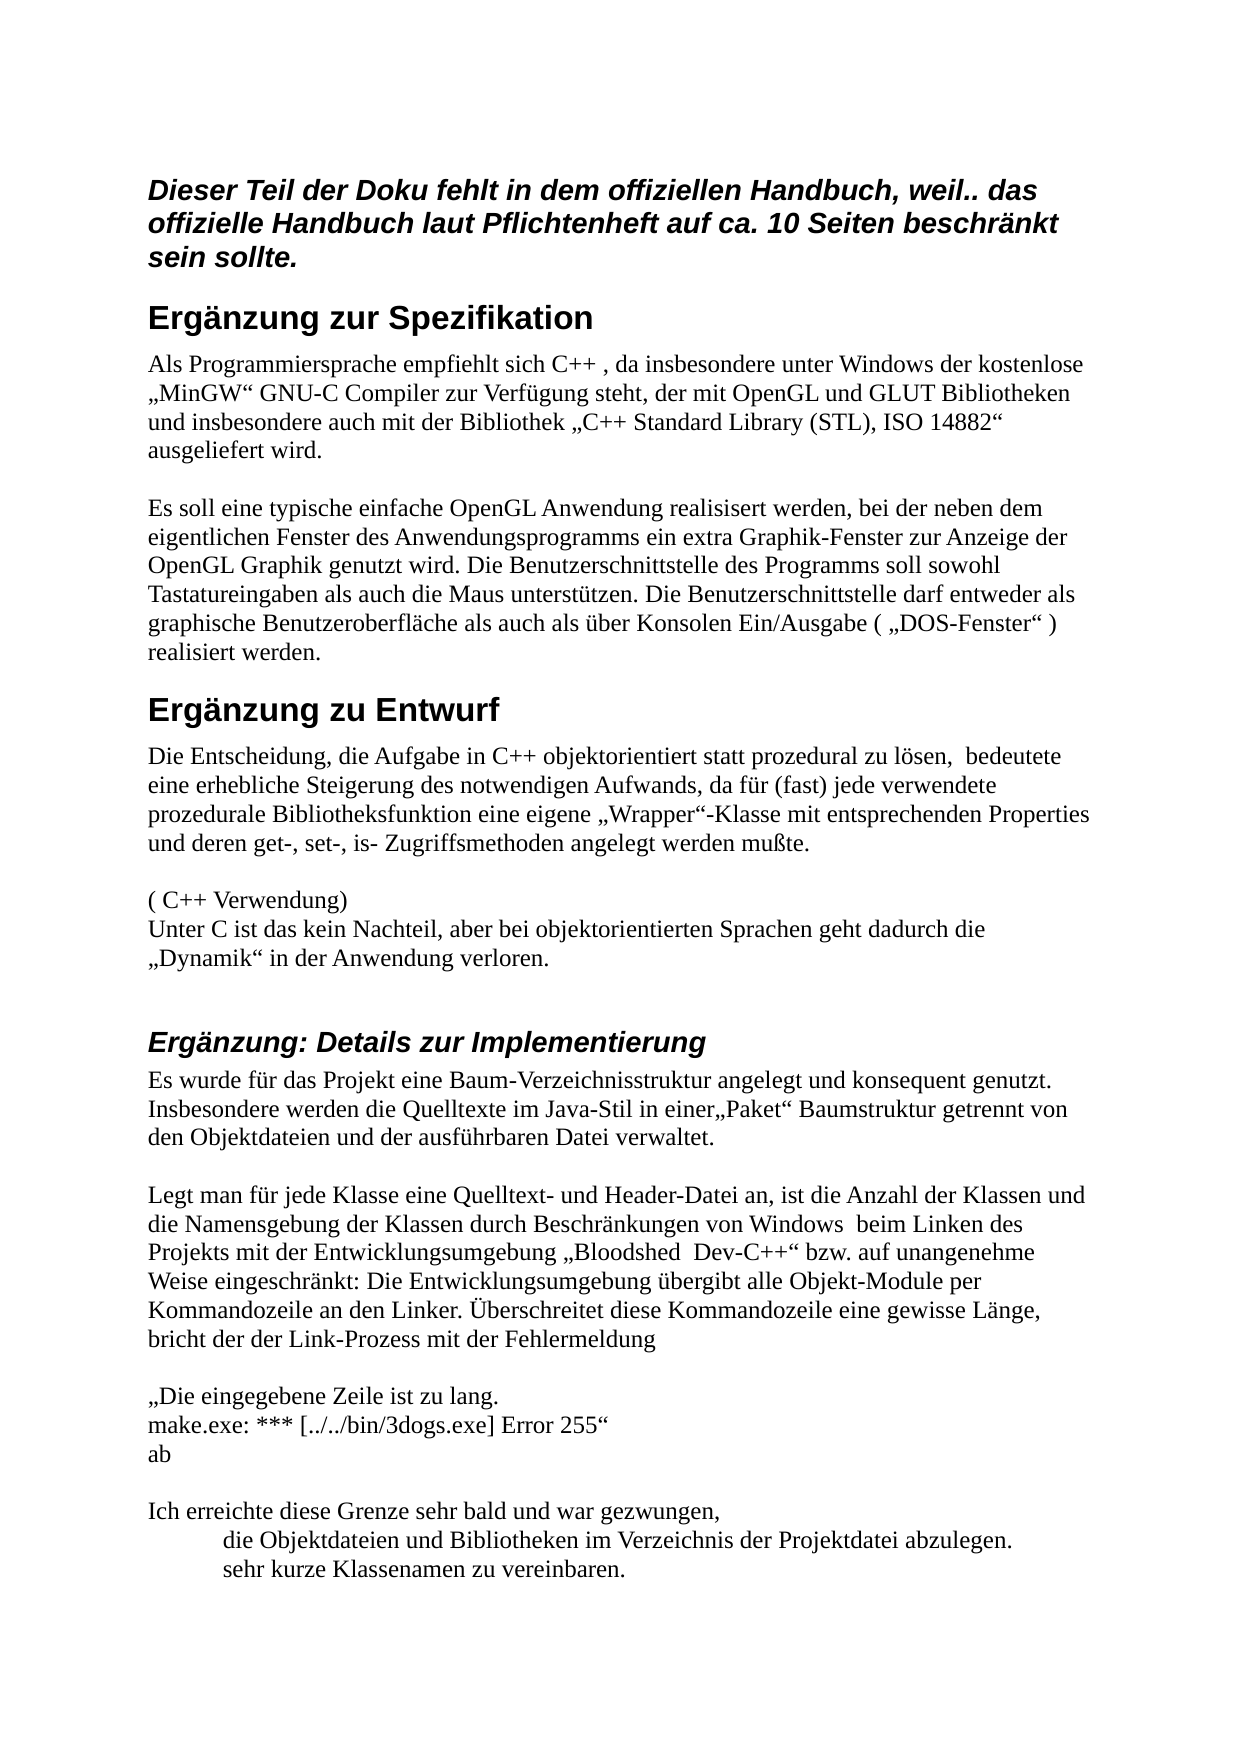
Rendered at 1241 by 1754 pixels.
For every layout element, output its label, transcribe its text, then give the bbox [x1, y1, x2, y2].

text ab [148, 1439, 1093, 1467]
text Legt man für jede Klasse eine Quelltext- und Header-Datei an, ist die Anzahl der Klassen und die Namensgebung der Klassen durch Beschränkungen von Windows beim Linken des Projekts mit der Entwicklungsumgebung „Bloodshed Dev-C++“ bzw. auf unangenehme Weise eingeschränkt: Die Entwicklungsumgebung übergibt alle Objekt-Module per Kommandozeile an den Linker. Überschreitet diese Kommandozeile eine gewisse Länge, bricht der der Link-Prozess mit der Fehlermeldung [148, 1180, 1093, 1352]
text Unter C ist das kein Nachteil, aber bei objektorientierten Sprachen geht dadurch die „Dynamik“ in der Anwendung verloren. [148, 914, 1093, 971]
text Es soll eine typische einfache OpenGL Anwendung realisisert werden, bei der neben dem eigentlichen Fenster des Anwendungsprogramms ein extra Graphik-Fenster zur Anzeige der OpenGL Graphik genutzt wird. Die Benutzerschnittstelle des Programms soll sowohl Tastatureingaben als auch die Maus unterstützen. Die Benutzerschnittstelle darf entweder als graphische Benutzeroberfläche als auch als über Konsolen Ein/Ausgabe ( „DOS-Fenster“ ) realisiert werden. [148, 493, 1093, 665]
subtitle Ergänzung: Details zur Implementierung [148, 1025, 1093, 1059]
text Die Entscheidung, die Aufgabe in C++ objektorientiert statt prozedural zu lösen, bedeutete eine erhebliche Steigerung des notwendigen Aufwands, da für (fast) jede verwendete prozedurale Bibliotheksfunktion eine eigene „Wrapper“-Klasse mit entsprechenden Properties und deren get-, set-, is- Zugriffsmethoden angelegt werden mußte. [148, 741, 1093, 856]
text Es wurde für das Projekt eine Baum-Verzeichnisstruktur angelegt und konsequent genutzt. Insbesondere werden die Quelltexte im Java-Stil in einer„Paket“ Baumstruktur getrennt von den Objektdateien und der ausführbaren Datei verwaltet. [148, 1065, 1093, 1151]
text Ich erreichte diese Grenze sehr bald und war gezwungen, [148, 1496, 1093, 1525]
text „Die eingegebene Zeile ist zu lang. make.exe: *** [../../bin/3dogs.exe] Error 255“ [148, 1381, 1093, 1439]
list die Objektdateien und Bibliotheken im Verzeichnis der Projektdatei abzulegen. [185, 1525, 1093, 1554]
subtitle Ergänzung zu Entwurf [148, 690, 1093, 729]
subtitle Ergänzung zur Spezifikation [148, 298, 1093, 337]
text ( C++ Verwendung) [148, 885, 1093, 914]
subtitle Dieser Teil der Doku fehlt in dem offiziellen Handbuch, weil.. das offizielle Handbuch laut Pflichtenheft auf ca. 10 Seiten beschränkt sein sollte. [148, 173, 1093, 273]
text Als Programmiersprache empfiehlt sich C++ , da insbesondere unter Windows der kostenlose „MinGW“ GNU-C Compiler zur Verfügung steht, der mit OpenGL und GLUT Bibliotheken und insbesondere auch mit der Bibliothek „C++ Standard Library (STL), ISO 14882“ ausgeliefert wird. [148, 349, 1093, 464]
list sehr kurze Klassenamen zu vereinbaren. [185, 1554, 1093, 1582]
